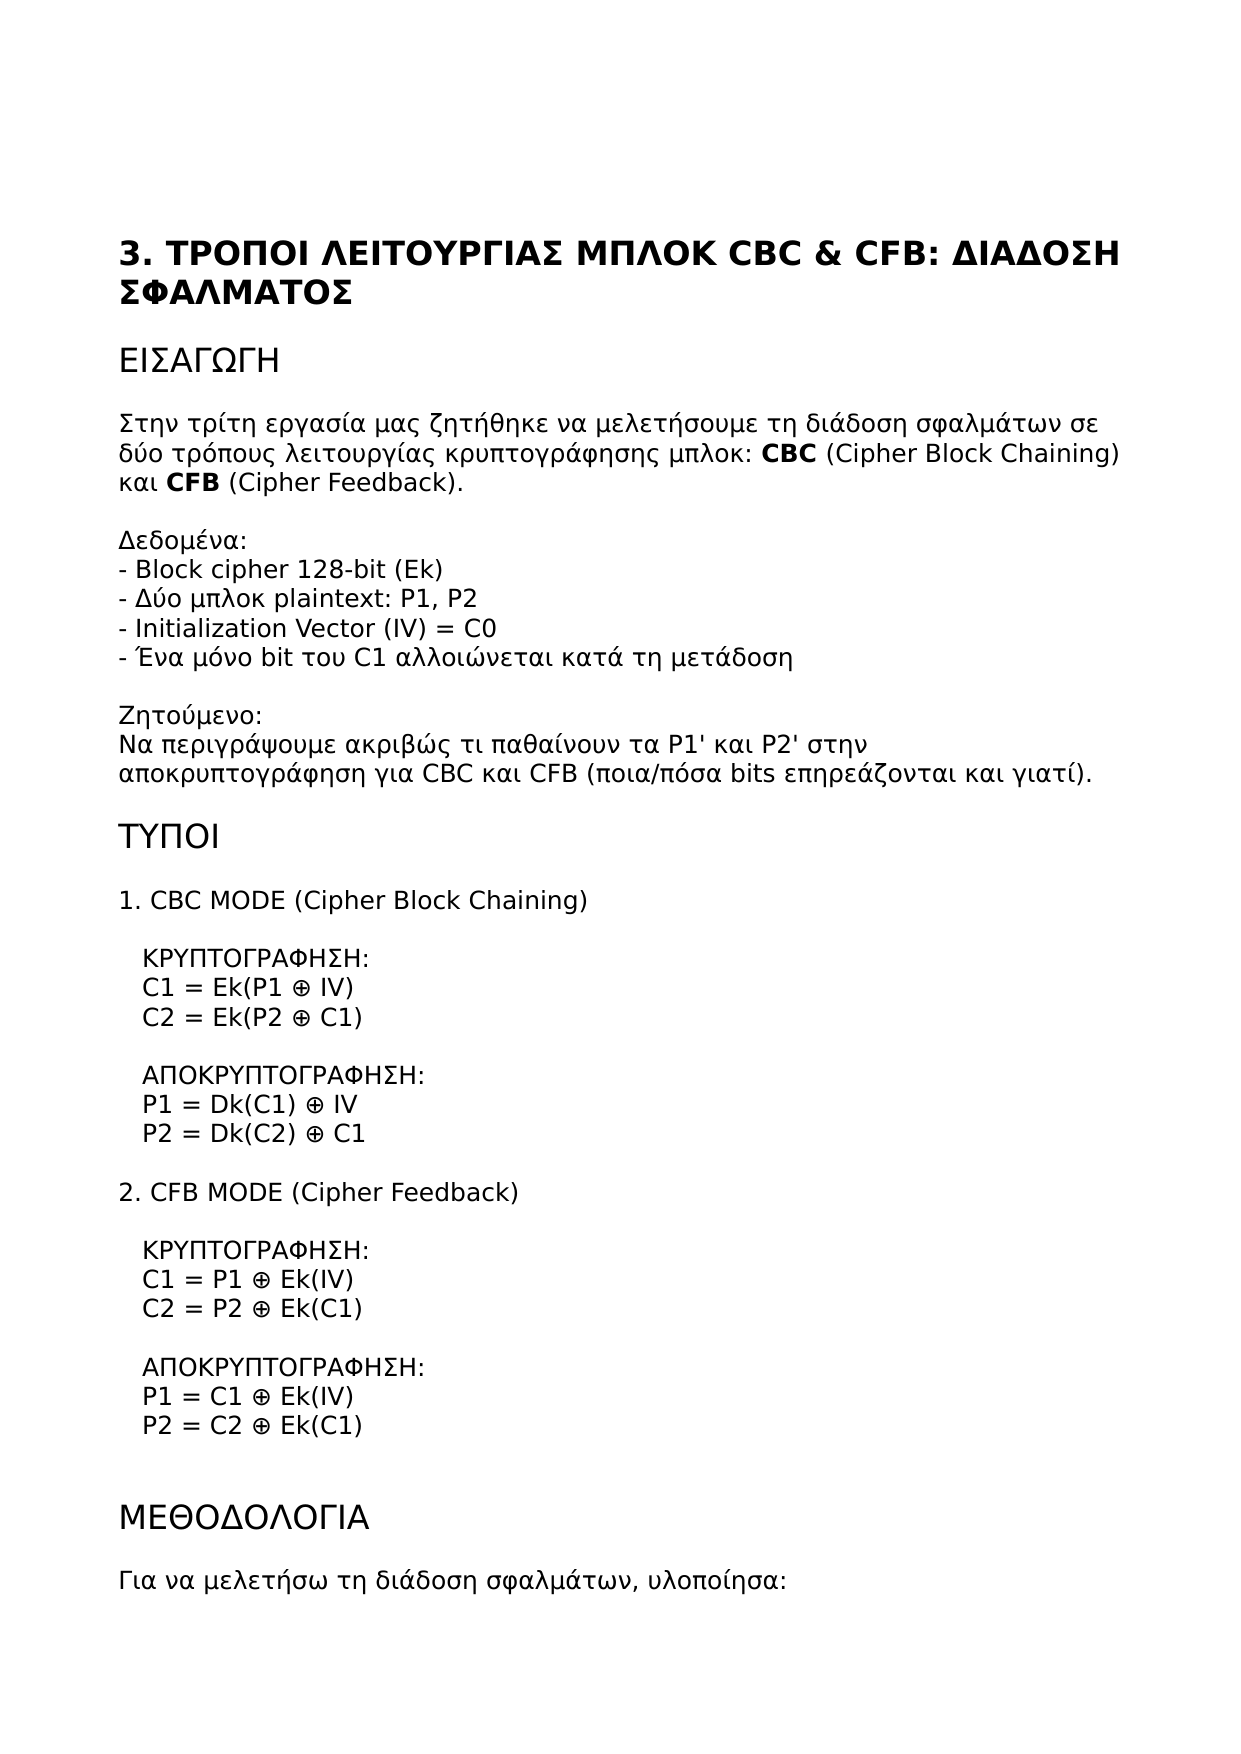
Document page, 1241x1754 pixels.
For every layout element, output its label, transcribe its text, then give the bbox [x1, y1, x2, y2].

text - Initialization Vector (IV) = C0 [118, 614, 1122, 643]
text C2 = Ek(P2 ⊕ C1) [118, 1003, 1122, 1032]
text - Block cipher 128-bit (Ek) [118, 556, 1122, 585]
text ΕΙΣΑΓΩΓΗ [118, 342, 1122, 381]
text P2 = C2 ⊕ Ek(C1) [118, 1411, 1122, 1440]
text - Δύο μπλοκ plaintext: P1, P2 [118, 585, 1122, 614]
text C1 = P1 ⊕ Ek(IV) [118, 1265, 1122, 1294]
text P2 = Dk(C2) ⊕ C1 [118, 1119, 1122, 1148]
text 2. CFB MODE (Cipher Feedback) [118, 1178, 1122, 1207]
text Να περιγράψουμε ακριβώς τι παθαίνουν τα P1' και P2' στην αποκρυπτογράφηση για CBC και CFB (ποια/πόσα bits επηρεάζονται και γιατί). [118, 731, 1122, 789]
text - Ένα μόνο bit του C1 αλλοιώνεται κατά τη μετάδοση [118, 643, 1122, 672]
text C2 = P2 ⊕ Ek(C1) [118, 1294, 1122, 1323]
text P1 = Dk(C1) ⊕ IV [118, 1090, 1122, 1119]
text Για να μελετήσω τη διάδοση σφαλμάτων, υλοποίησα: [118, 1567, 1122, 1596]
text Ζητούμενο: [118, 701, 1122, 731]
text 3. ΤΡΟΠΟΙ ΛΕΙΤΟΥΡΓΙΑΣ ΜΠΛΟΚ CBC & CFB: ΔΙΑΔΟΣΗ ΣΦΑΛΜΑΤΟΣ [118, 235, 1122, 312]
text Στην τρίτη εργασία μας ζητήθηκε να μελετήσουμε τη διάδοση σφαλμάτων σε δύο τρόπους λειτουργίας κρυπτογράφησης μπλοκ: CBC (Cipher Block Chaining) και CFB (Cipher Feedback). [118, 410, 1122, 497]
text Δεδομένα: [118, 526, 1122, 556]
text ΑΠΟΚΡΥΠΤΟΓΡΑΦΗΣΗ: [118, 1353, 1122, 1382]
text ΜΕΘΟΔΟΛΟΓΙΑ [118, 1498, 1122, 1537]
text 1. CBC MODE (Cipher Block Chaining) [118, 886, 1122, 915]
text ΑΠΟΚΡΥΠΤΟΓΡΑΦΗΣΗ: [118, 1061, 1122, 1090]
text C1 = Ek(P1 ⊕ IV) [118, 973, 1122, 1003]
text ΤΥΠΟΙ [118, 818, 1122, 857]
text P1 = C1 ⊕ Ek(IV) [118, 1382, 1122, 1411]
text ΚΡΥΠΤΟΓΡΑΦΗΣΗ: [118, 944, 1122, 973]
text ΚΡΥΠΤΟΓΡΑΦΗΣΗ: [118, 1236, 1122, 1265]
